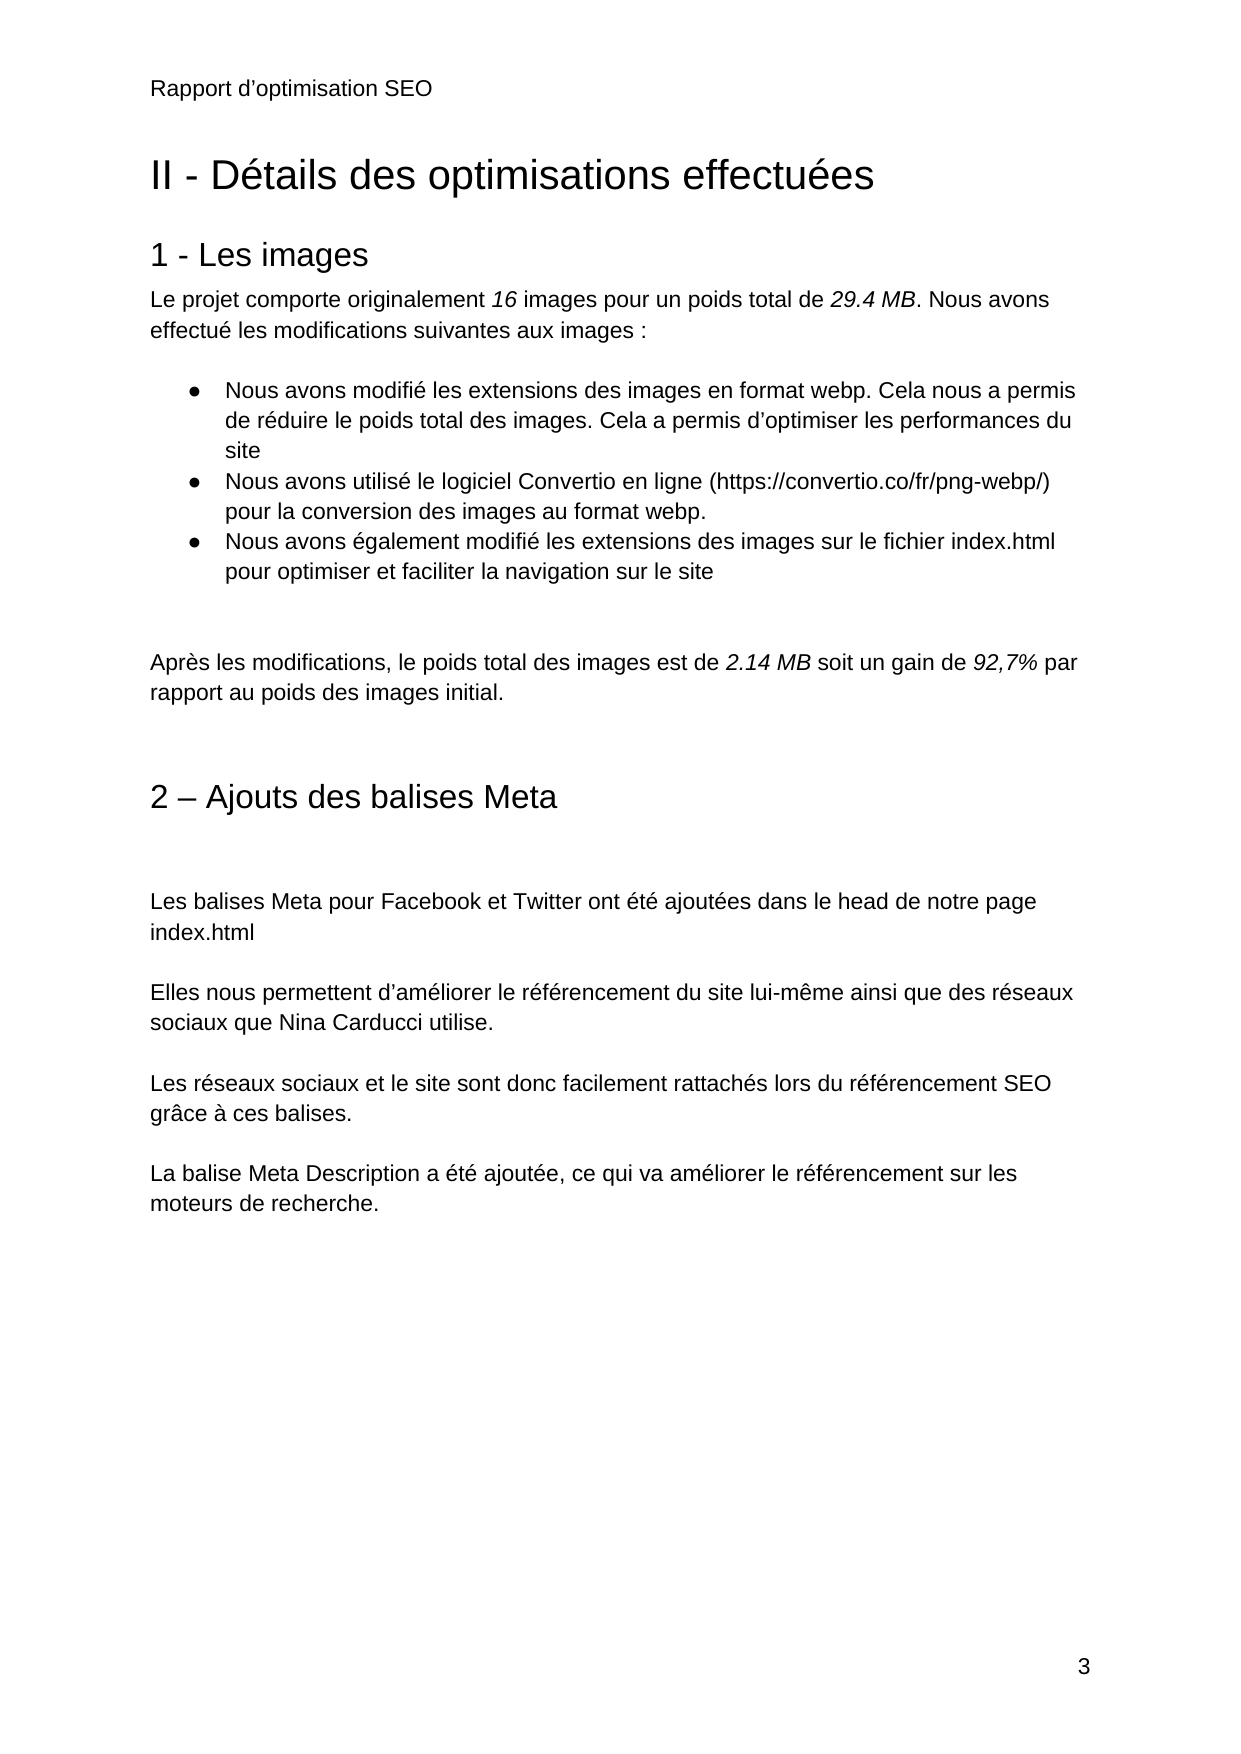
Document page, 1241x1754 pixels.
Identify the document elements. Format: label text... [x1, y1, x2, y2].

list Nous avons également modifié les extensions des images sur le fichier index.html pour optimiser et faciliter la navigation sur le site [187, 528, 1090, 584]
subtitle 1 - Les images [150, 235, 1090, 274]
text Elles nous permettent d’améliorer le référencement du site lui-même ainsi que des réseaux sociaux que Nina Carducci utilise. [150, 979, 1090, 1036]
subtitle II - Détails des optimisations effectuées [150, 150, 1090, 198]
text Les réseaux sociaux et le site sont donc facilement rattachés lors du référencement SEO grâce à ces balises. [150, 1069, 1090, 1126]
list Nous avons utilisé le logiciel Convertio en ligne (https://convertio.co/fr/png-webp/) pour la conversion des images au format webp. [187, 468, 1090, 524]
text Après les modifications, le poids total des images est de 2.14 MB soit un gain de 92,7% par rapport au poids des images initial. [150, 649, 1090, 705]
text La balise Meta Description a été ajoutée, ce qui va améliorer le référencement sur les moteurs de recherche. [150, 1160, 1090, 1217]
text Le projet comporte originalement 16 images pour un poids total de 29.4 MB. Nous avons effectué les modifications suivantes aux images : [150, 286, 1090, 343]
subtitle 2 – Ajouts des balises Meta [150, 777, 1090, 815]
text Les balises Meta pour Facebook et Twitter ont été ajoutées dans le head de notre page index.html [150, 888, 1090, 945]
list Nous avons modifié les extensions des images en format webp. Cela nous a permis de réduire le poids total des images. Cela a permis d’optimiser les performances du site [187, 377, 1090, 464]
